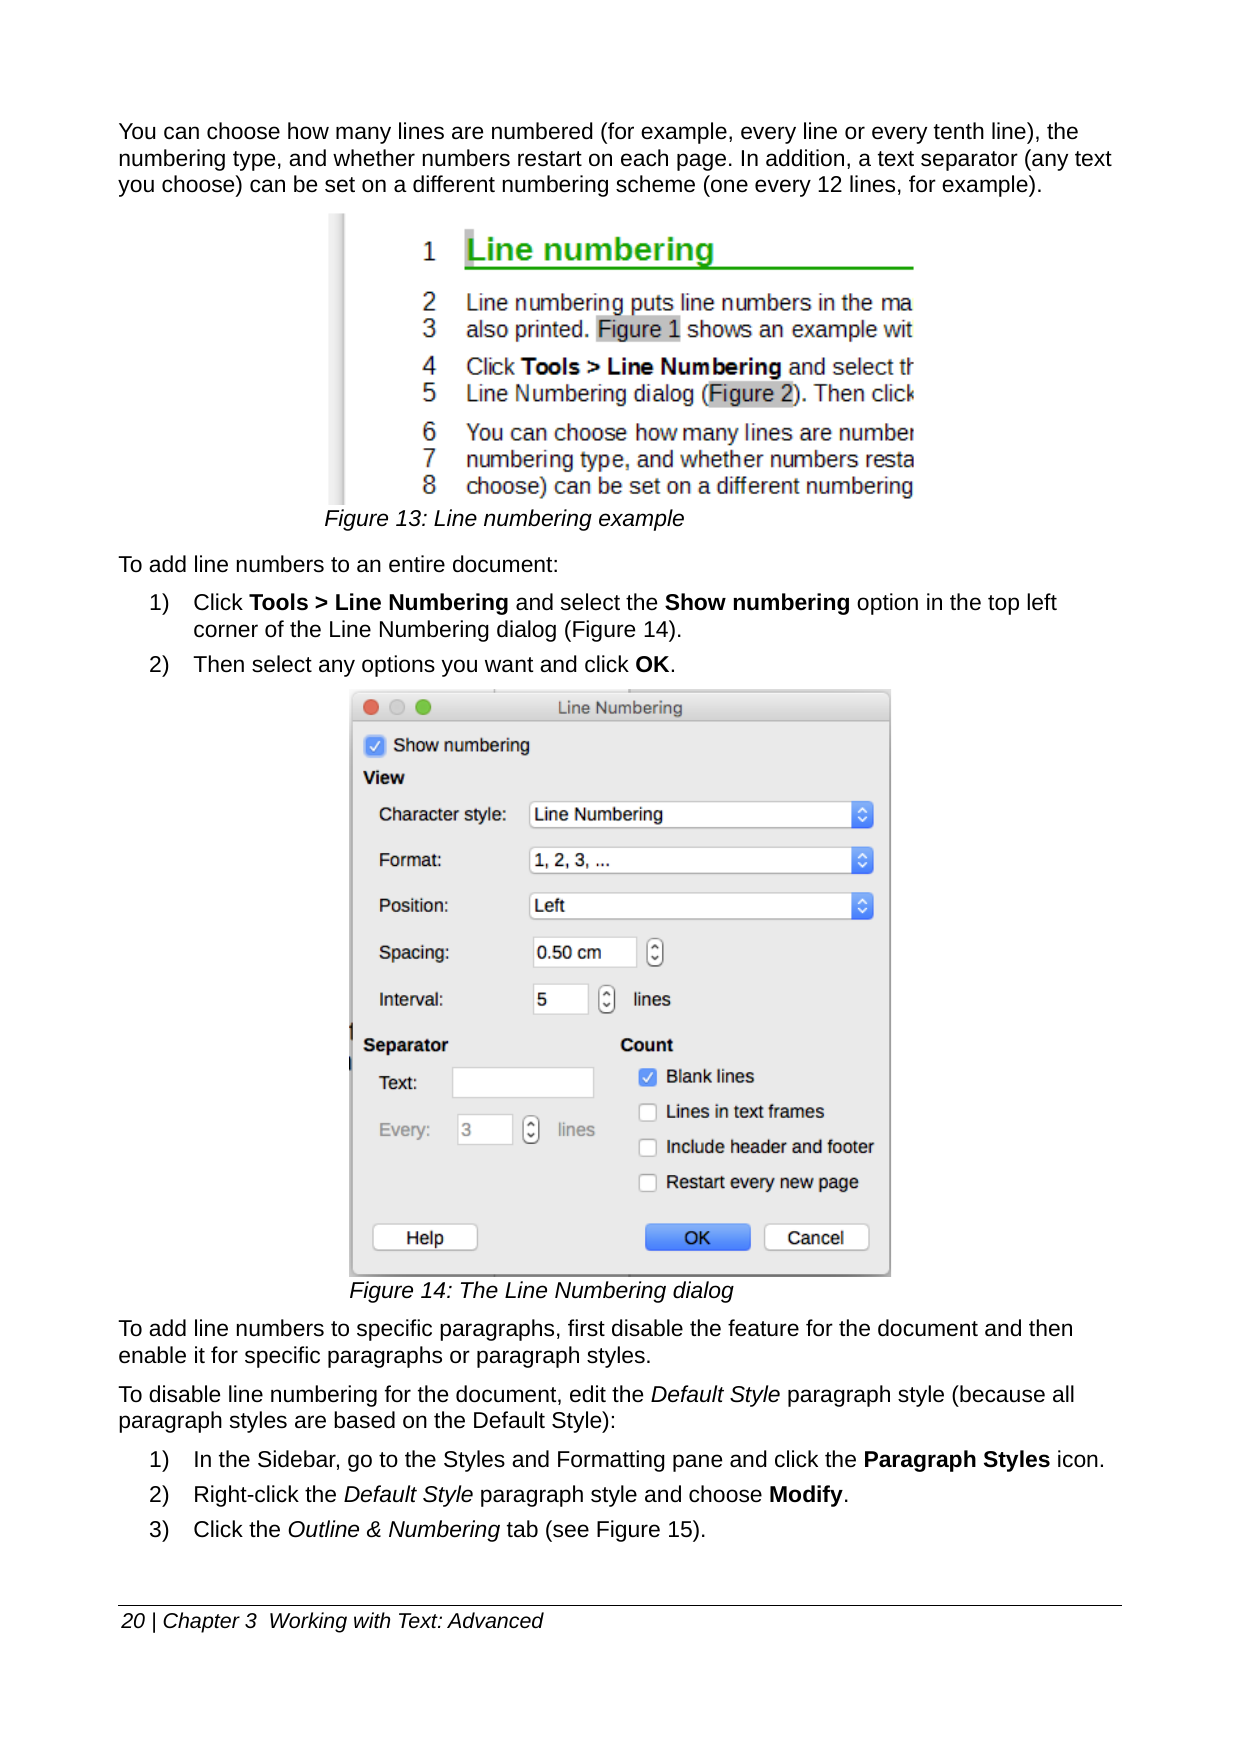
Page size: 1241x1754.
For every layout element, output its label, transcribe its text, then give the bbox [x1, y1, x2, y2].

list Then select any options you want and click OK. [169, 651, 1122, 677]
picture [324, 209, 917, 505]
list Right-click the Default Style paragraph style and choose Modify. [169, 1481, 1122, 1507]
text To add line numbers to an entire document: [118, 551, 1122, 577]
text To add line numbers to specific paragraphs, first disable the feature for the document and then enable it for specific paragraphs or paragraph styles. [118, 1315, 1122, 1368]
text Figure 14: The Line Numbering dialog [349, 1277, 891, 1303]
text You can choose how many lines are numbered (for example, every line or every tenth line), the numbering type, and whether numbers restart on each page. In addition, a text separator (any text you choose) can be set on a different numbering scheme (one every 12 lines, for example). [118, 118, 1122, 197]
list Click Tools > Line Numbering and select the Show numbering option in the top left corner of the Line Numbering dialog (Figure 14). [169, 589, 1122, 642]
text Figure 13: Line numbering example [324, 505, 916, 531]
text To disable line numbering for the document, edit the Default Style paragraph style (because all paragraph styles are based on the Default Style): [118, 1381, 1122, 1433]
list In the Sidebar, go to the Styles and Formatting pane and click the Paragraph Styles icon. [169, 1446, 1122, 1472]
list Click the Outline & Numbering tab (see Figure 15). [169, 1516, 1122, 1542]
picture [349, 689, 892, 1277]
